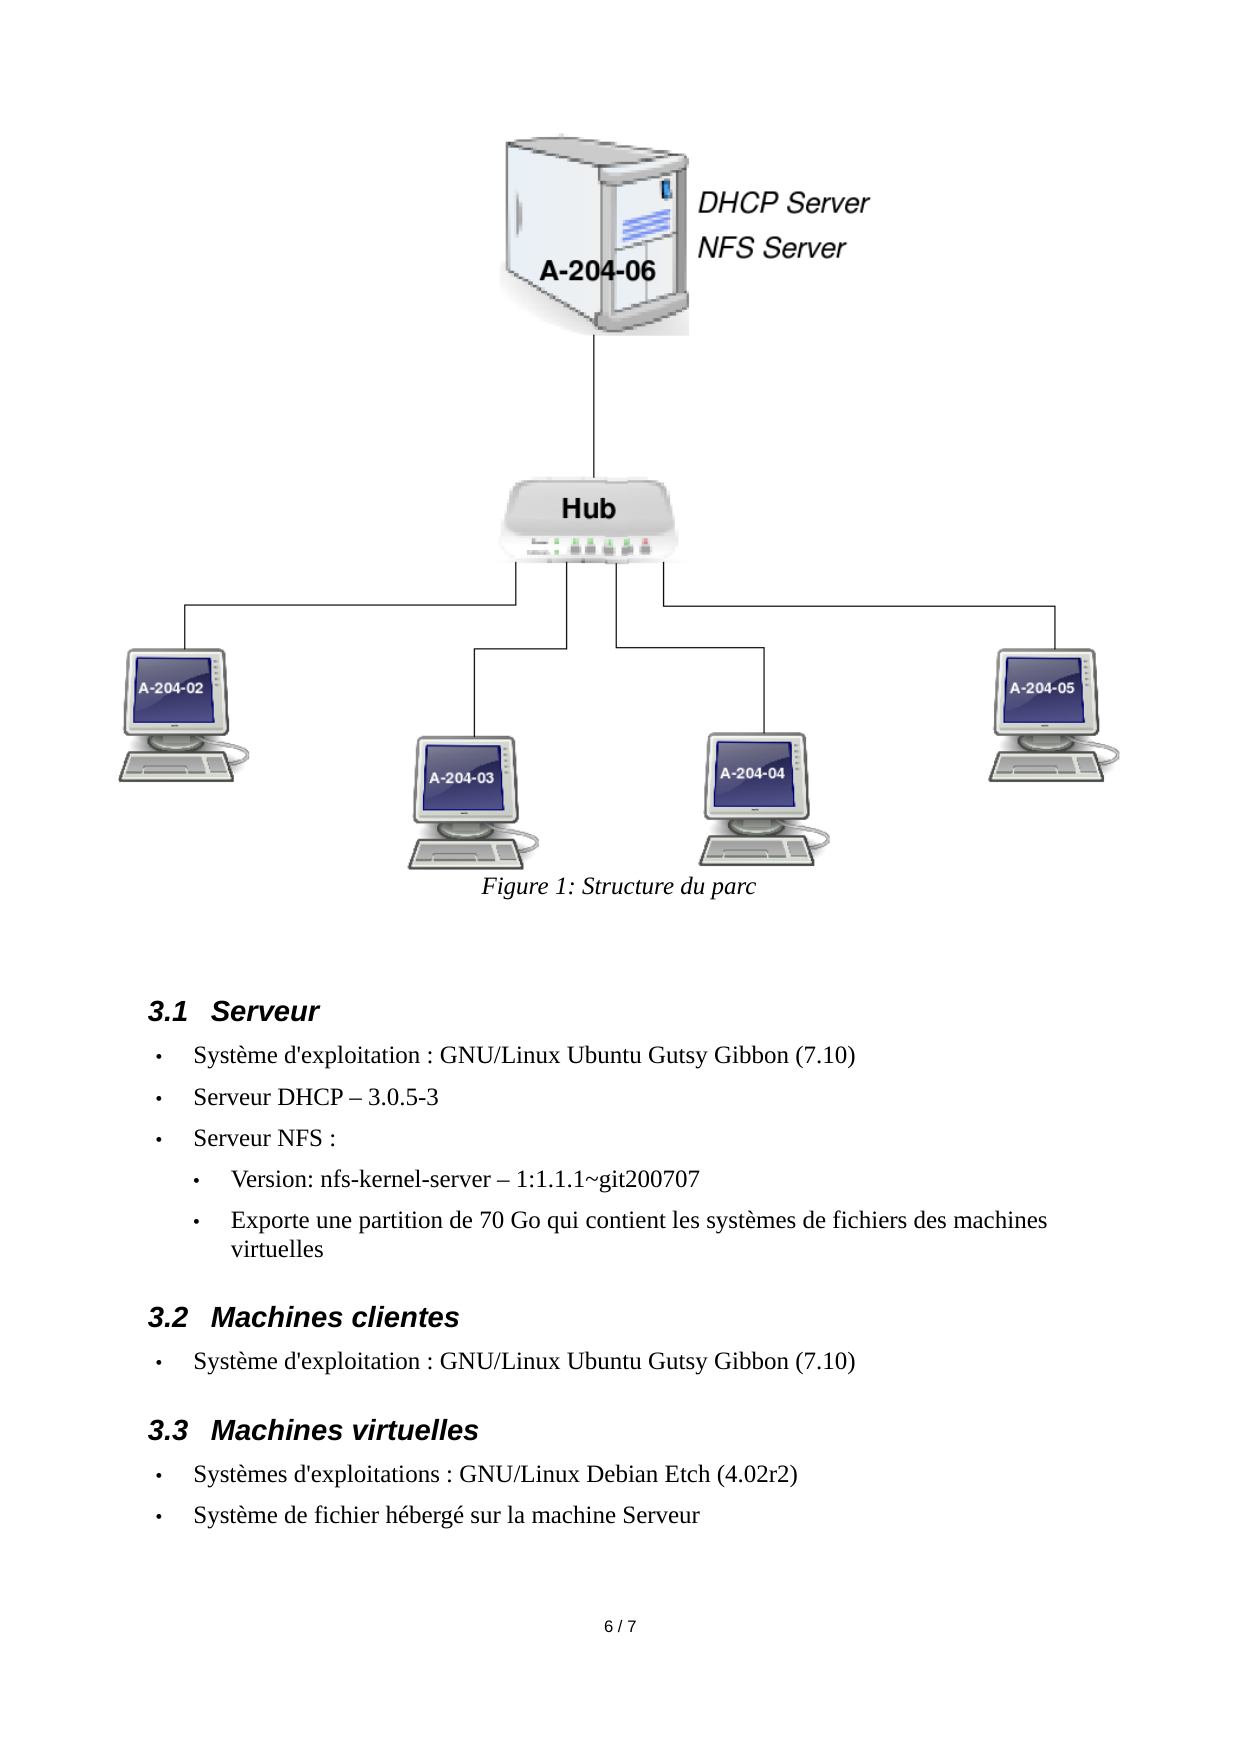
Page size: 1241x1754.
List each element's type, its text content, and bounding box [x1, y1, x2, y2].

list Exporte une partition de 70 Go qui contient les systèmes de fichiers des machines virtuelles [193, 1205, 1122, 1263]
subtitle Machines clientes [148, 1300, 1122, 1334]
picture [118, 130, 1123, 872]
list Système d'exploitation : GNU/Linux Ubuntu Gutsy Gibbon (7.10) [156, 1040, 1122, 1069]
subtitle Serveur [148, 994, 1122, 1028]
list Version: nfs-kernel-server – 1:1.1.1~git200707 [193, 1164, 1122, 1193]
list Système d'exploitation : GNU/Linux Ubuntu Gutsy Gibbon (7.10) [156, 1346, 1122, 1375]
subtitle Machines virtuelles [148, 1413, 1122, 1446]
text Figure 1: Structure du parc [118, 872, 1122, 900]
list Serveur DHCP – 3.0.5-3 [156, 1082, 1122, 1110]
list Serveur NFS : [156, 1123, 1122, 1152]
list Système de fichier hébergé sur la machine Serveur [156, 1500, 1122, 1529]
list Systèmes d'exploitations : GNU/Linux Debian Etch (4.02r2) [156, 1459, 1122, 1487]
